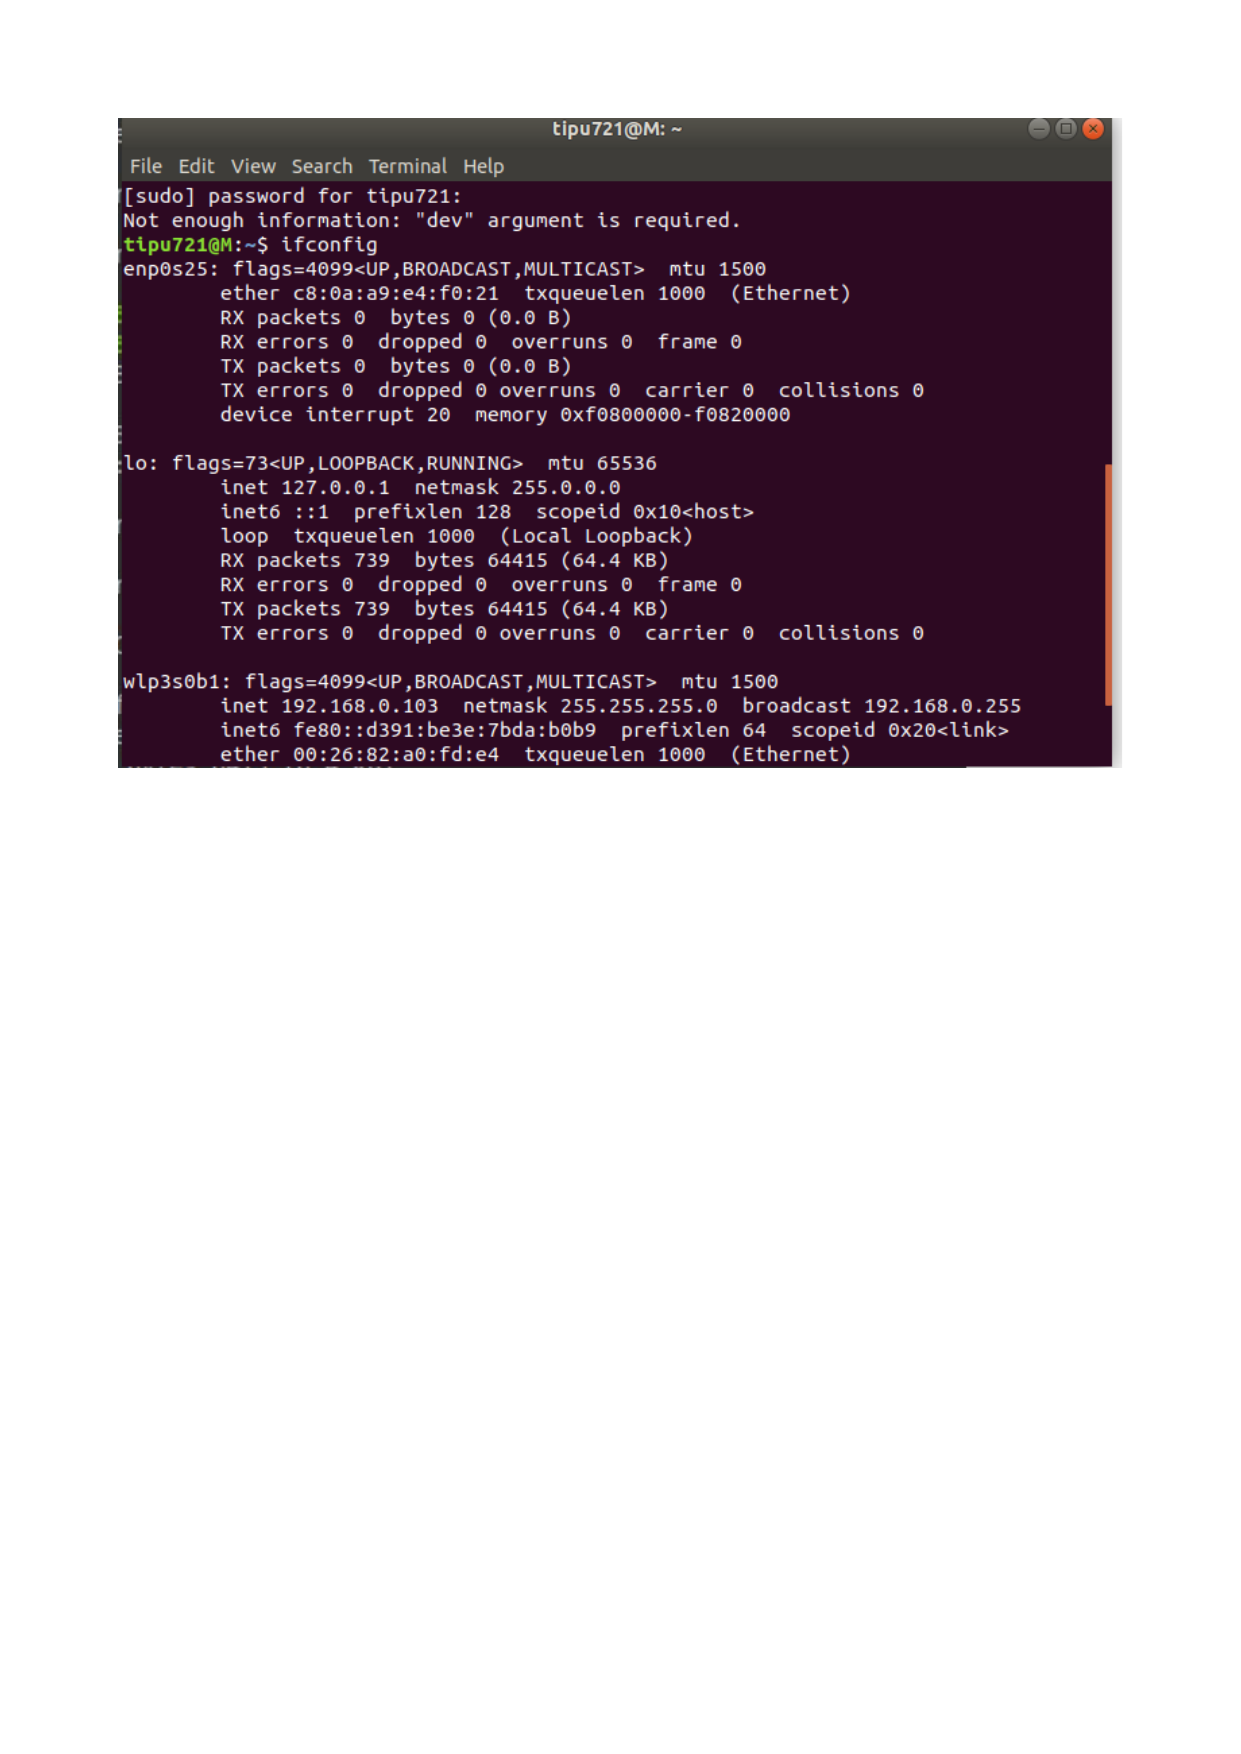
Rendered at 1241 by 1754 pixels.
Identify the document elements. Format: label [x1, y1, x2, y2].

picture [118, 118, 1123, 768]
